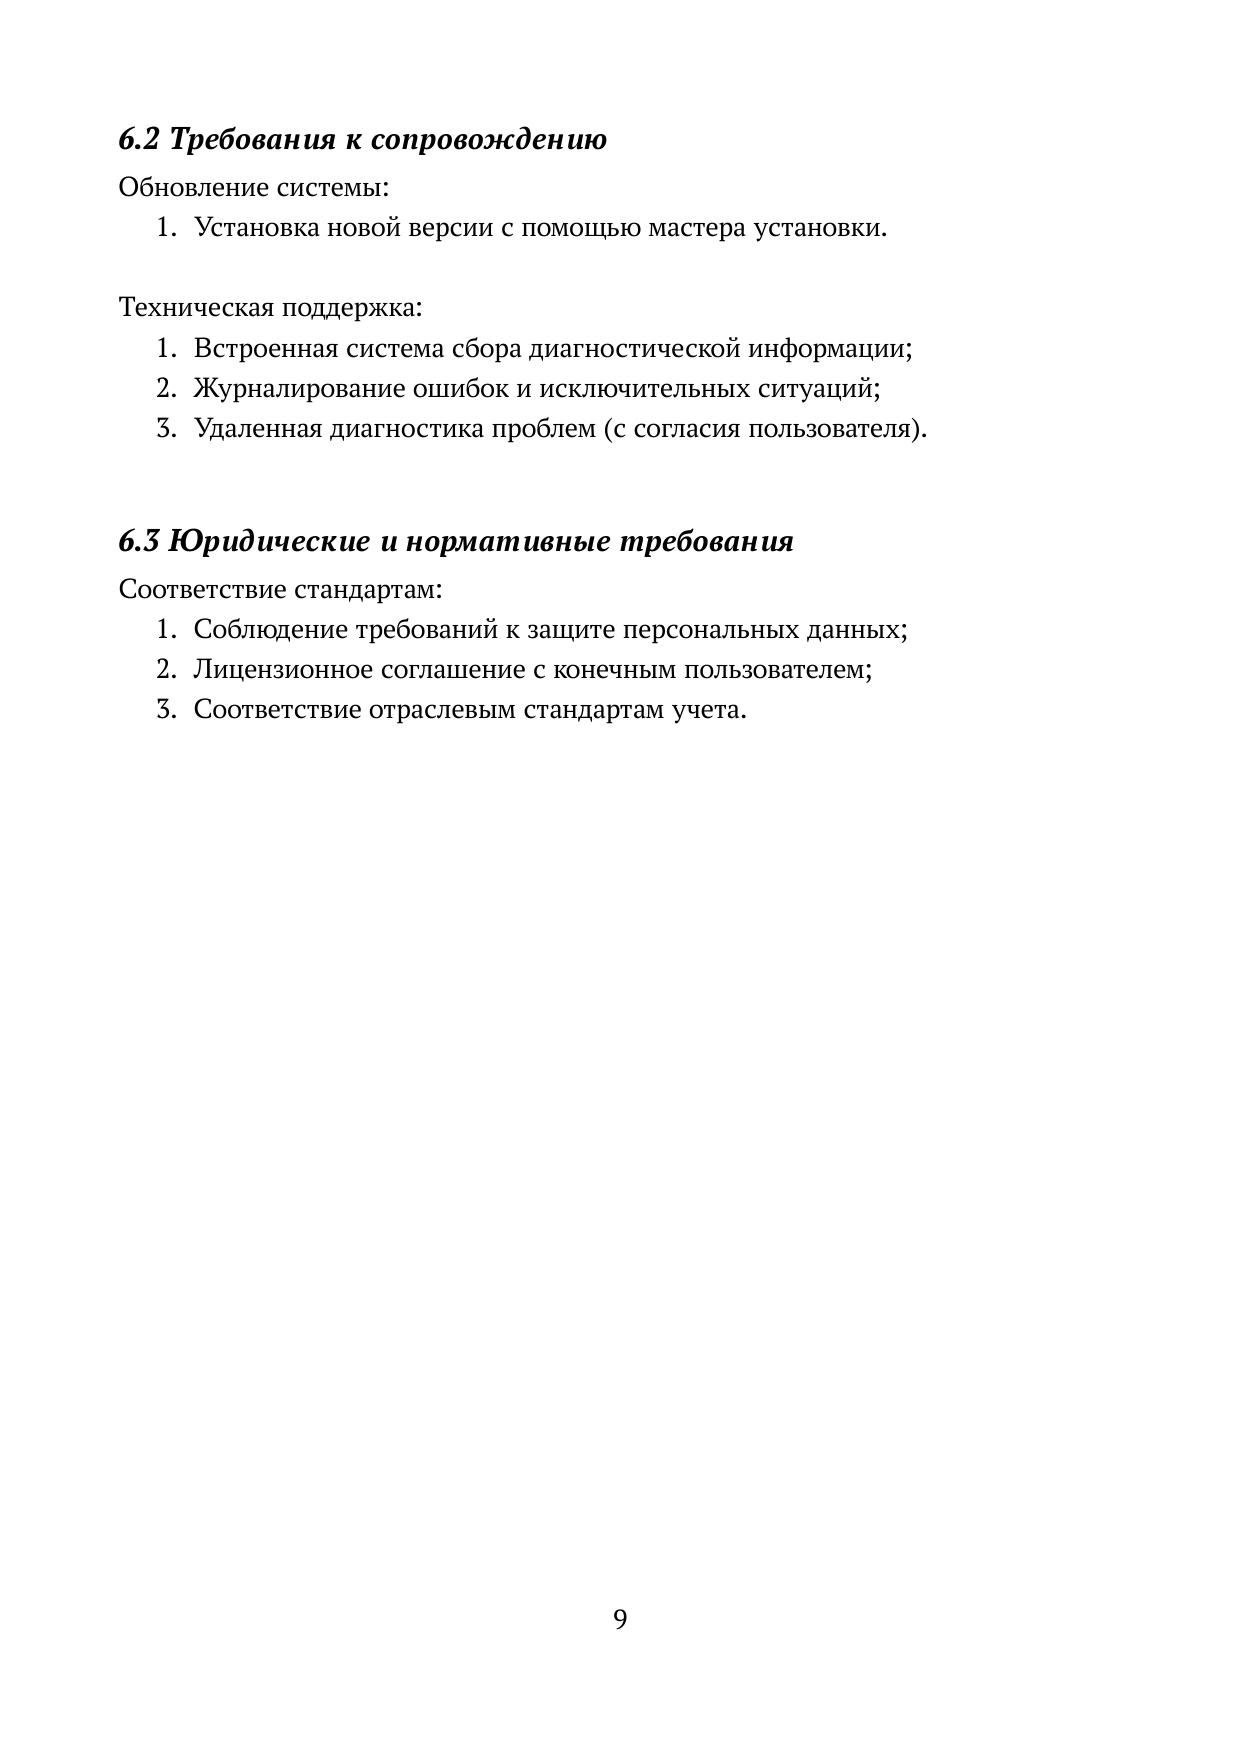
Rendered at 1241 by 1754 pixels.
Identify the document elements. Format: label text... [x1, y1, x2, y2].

list Соответствие отраслевым стандартам учета. [156, 691, 1122, 725]
subtitle 6.2 Требования к сопровождению [118, 118, 1122, 156]
list Журналирование ошибок и исключительных ситуаций; [156, 370, 1122, 403]
text Обновление системы: [118, 169, 1122, 202]
list Лицензионное соглашение с конечным пользователем; [156, 651, 1122, 685]
list Встроенная система сбора диагностической информации; [156, 330, 1122, 363]
subtitle 6.3 Юридические и нормативные требования [118, 520, 1122, 558]
list Удаленная диагностика проблем (с согласия пользователя). [156, 410, 1122, 444]
text Соответствие стандартам: [118, 571, 1122, 604]
list Установка новой версии с помощью мастера установки. [156, 209, 1122, 243]
text Техническая поддержка: [118, 289, 1122, 323]
list Соблюдение требований к защите персональных данных; [156, 611, 1122, 644]
